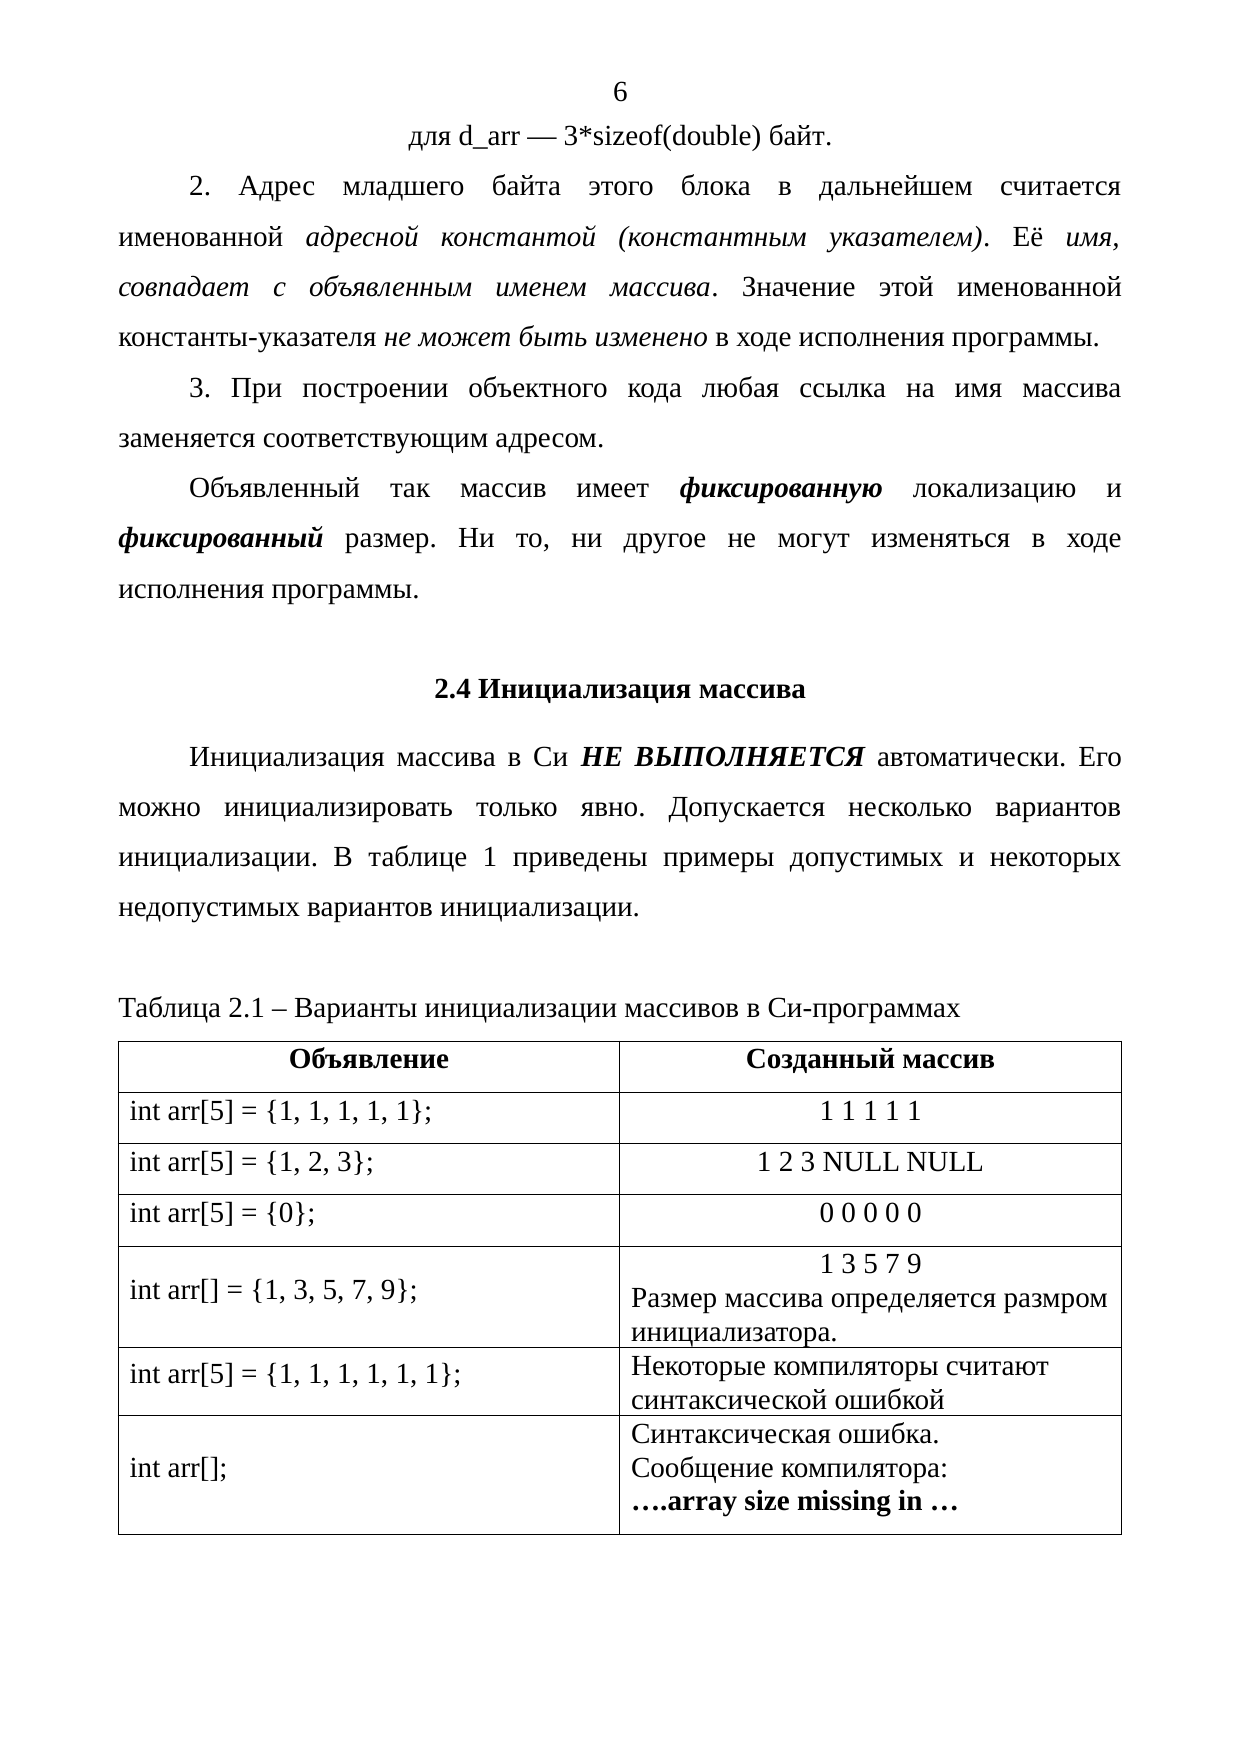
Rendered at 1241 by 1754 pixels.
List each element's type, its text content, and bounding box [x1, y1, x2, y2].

table_cell 1 3 5 7 9 Размер массива определяется размром инициализатора. [620, 1247, 1121, 1347]
text Объявленный так массив имеет фиксированную локализацию и фиксированный размер. Ни то, ни другое не могут изменяться в ходе исполнения программы. [118, 470, 1122, 604]
table_cell int arr[] = {1, 3, 5, 7, 9}; [119, 1247, 619, 1347]
subtitle 2.4 Инициализация массива [118, 672, 1122, 705]
table_header Объявление [119, 1042, 619, 1092]
text 2. Адрес младшего байта этого блока в дальнейшем считается именованной адресной константой (константным указателем). Её имя, совпадает с объявленным именем массива. Значение этой именованной константы-указателя не может быть изменено в ходе исполнения программы. [118, 168, 1122, 353]
table_cell Синтаксическая ошибка. Сообщение компилятора: ….array size missing in … [620, 1416, 1121, 1534]
table_cell 0 0 0 0 0 [620, 1195, 1121, 1246]
table_cell 1 1 1 1 1 [620, 1093, 1121, 1143]
table_cell 1 2 3 NULL NULL [620, 1144, 1121, 1194]
table_cell int arr[5] = {1, 1, 1, 1, 1, 1}; [119, 1348, 619, 1415]
table_header Созданный массив [620, 1042, 1121, 1092]
text 3. При построении объектного кода любая ссылка на имя массива заменяется соответствующим адресом. [118, 370, 1122, 453]
table_cell int arr[5] = {1, 2, 3}; [119, 1144, 619, 1194]
text Таблица 2.1 – Варианты инициализации массивов в Си-программах [118, 990, 1122, 1024]
text Инициализация массива в Си НЕ ВЫПОЛНЯЕТСЯ автоматически. Его можно инициализировать только явно. Допускается несколько вариантов инициализации. В таблице 1 приведены примеры допустимых и некоторых недопустимых вариантов инициализации. [118, 739, 1122, 923]
table_cell int arr[]; [119, 1416, 619, 1534]
text для d_arr — 3*sizeof(double) байт. [118, 118, 1122, 152]
table_cell Некоторые компиляторы считают синтаксической ошибкой [620, 1348, 1121, 1415]
table_cell int arr[5] = {1, 1, 1, 1, 1}; [119, 1093, 619, 1143]
table_cell int arr[5] = {0}; [119, 1195, 619, 1246]
